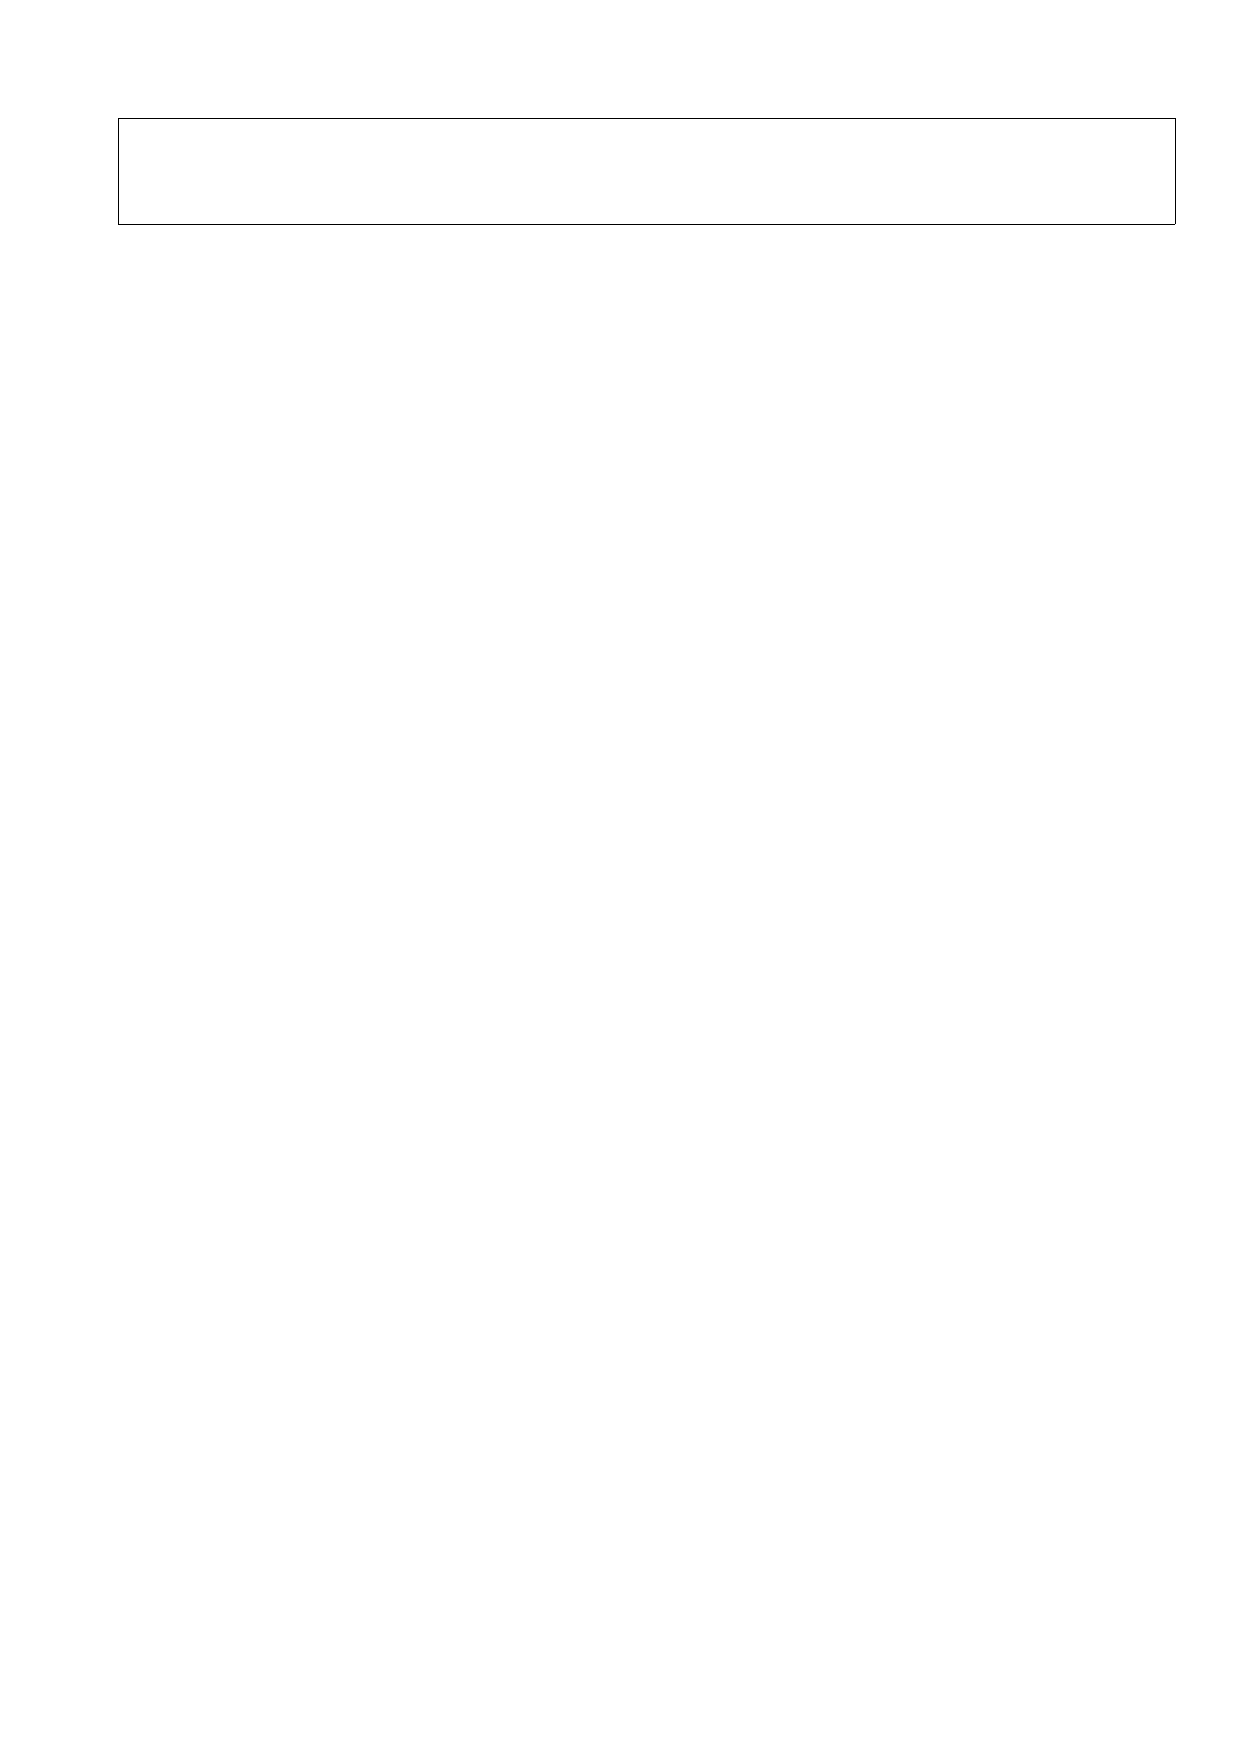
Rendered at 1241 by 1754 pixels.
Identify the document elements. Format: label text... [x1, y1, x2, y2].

table_header // Ejercicio 5 #include<sys/types.h> #include<unistd.h> #include<stdio.h> #include<errno.h> #include<stdlib.h> #include<fcntl.h> int main(int argc, char *argv[]) { int i, estado; pid_t pid; int min1=0,max1=0,min2=0,max2=0; int fd[2]; char *n[4]; char aux1[20]; char aux2[20]; char buffer[80]; int final=0; if (argc==3) {//si los argumentos son correctos min1=strtol(argv[1],NULL,10);//min1 es el primer argumento max2=strtol(argv[2],NULL,10);//max2 es el segundo argumento } pipe(fd); // Llamada al sistema para crear un pipe //se organizan los rangos max1=(max2+min1)/2;//calculamos max1 min2=max1+1;//calculamos min2 printf("Esclavo1 calcula el rango %d, %d .\n",min1,max1); sprintf(aux1,"%d",min1); sprintf(aux2,"%d",max1); //creamos la cadena de caracteres para llamar al subprograma n[0]="./primo"; n[1]=aux1; n[2]=aux2; n[3]=NULL;//hay que dejar const al final del vector. //---------se lanza al primer hijo y calcula el primer rango-------------- if ((pid = fork())<0) {//creamos un hijo perror("Error en fork\n"); exit(-1); } if (pid==0) {//estamos en la ejecucion del hijo //Establecer la dirección del flujo de datos en el cauce cerrando // el descriptor de lectura de cauce en el proceso hijo close(fd[0]); //Redirigir la salida estándar para enviar datos al cauce //-------------------------------------------------------- //Cerrar la salida estándar del proceso hijo close(STDOUT_FILENO); //Duplicar el descriptor de escritura en cauce en el descriptor //correspondiente a la salida estándar (stdout) dup(fd[1]); if ((execv("./primo",n))<0) {//ejecutamos el subprigrma primo con los argumentos almacenados en el vectro de caracteres n perror("\nError en el execv"); exit(-1); } exit(0); } sleep(1);//hacemos sleep para que se puedan aprecias las ejecuciones de los esclavos // calcula el segundo rango-------------- printf("Esclavo2 calcula el rango %d, %d .\n",min2,max2); sprintf(aux1,"%d",min2); sprintf(aux2,"%d",max2); //creamos la cadena de caracteres para llamar al subprograma n[0]="./primo"; n[1]=aux1; n[2]=aux2; n[3]=NULL;//hay que dejar const al final del vector. //---------se lanza al segundo hijo if ((pid = fork())<0) {//creamos el hijo perror("Error en fork\n"); exit(-1); } if (pid==0) {//estmaos en la ejecucion del hijo //Establecer la dirección del flujo de datos en el cauce cerrando // el descriptor de lectura de cauce en el proceso hijo close(fd[0]); //Redirigir la salida estándar para enviar datos al cauce //-------------------------------------------------------- //Cerrar la salida estándar del proceso hijo close(STDOUT_FILENO); //Duplicar el descriptor de escritura en cauce en el descriptor //correspondiente a la salida estándar (stdout) dup(fd[1]); if ((execv("./primo",n))<0) {//ejecutamos el subprograma primo con los argumentos almacenados en el vectro de caracteres n perror("\nError en el execv"); exit(-1); } exit(0); } sleep(1); //esperamos a que termine los hijos. pid=wait(&estado); //pid=wait(&estado); // Estoy en el proceso padre porque PID != 0 //Establecer la dirección del flujo de datos en el cauce cerrando // el descriptor de escritura en el cauce del proceso padre. close(fd[1]); //Redirigir la entrada estándar para tomar los datos del cauce. //Cerrar la entrada estándar del proceso padre close(STDIN_FILENO); //Duplicar el descriptor de lectura de cauce en el descriptor //correspondiente a la entrada estándar (stdin) dup(fd[0]); if ((final=read(fd[0],buffer,sizeof(buffer)))<0) { perror("\nError en el read"); exit(-1); } else { //pasamos buffer a otra cadena ya que buffer tiene basura al final. char salida[final]; for(i=0; i<=final; i++) { salida[i]=buffer[i]; } printf("\nLos primos en el rango (%d, %d), son:\n%s", min1, max2, salida);//mostramso la salida. } return 0; } // Primos #include<sys/types.h> #include<fcntl.h> #include<unistd.h> #include<stdio.h> #include<stdlib.h> #include<errno.h> #include<math.h> int es_primo(int x) { int b=1; int c; for(c=2; c<x &&b==1; c+=2) { if(x%c==0) b=0; } return b; } int main(int argc, char *argv[]) { int min,max; if(argc>1) {//si los argumentos son correctos int i; min=strtol(argv[1],NULL,10);//min es el primer argumento max=strtol(argv[2],NULL,10);//max es el segundo argumento for(i=min; i<=max; i++) {//devuelve los numeros primos entre el intervalo de [min,max] if(es_primo(i)==1) { printf("%d\n",i); } } } else{//si los argumentos no son correctos printf("faltan argumentos"); exit(0); } return 0; } [119, 119, 1175, 224]
